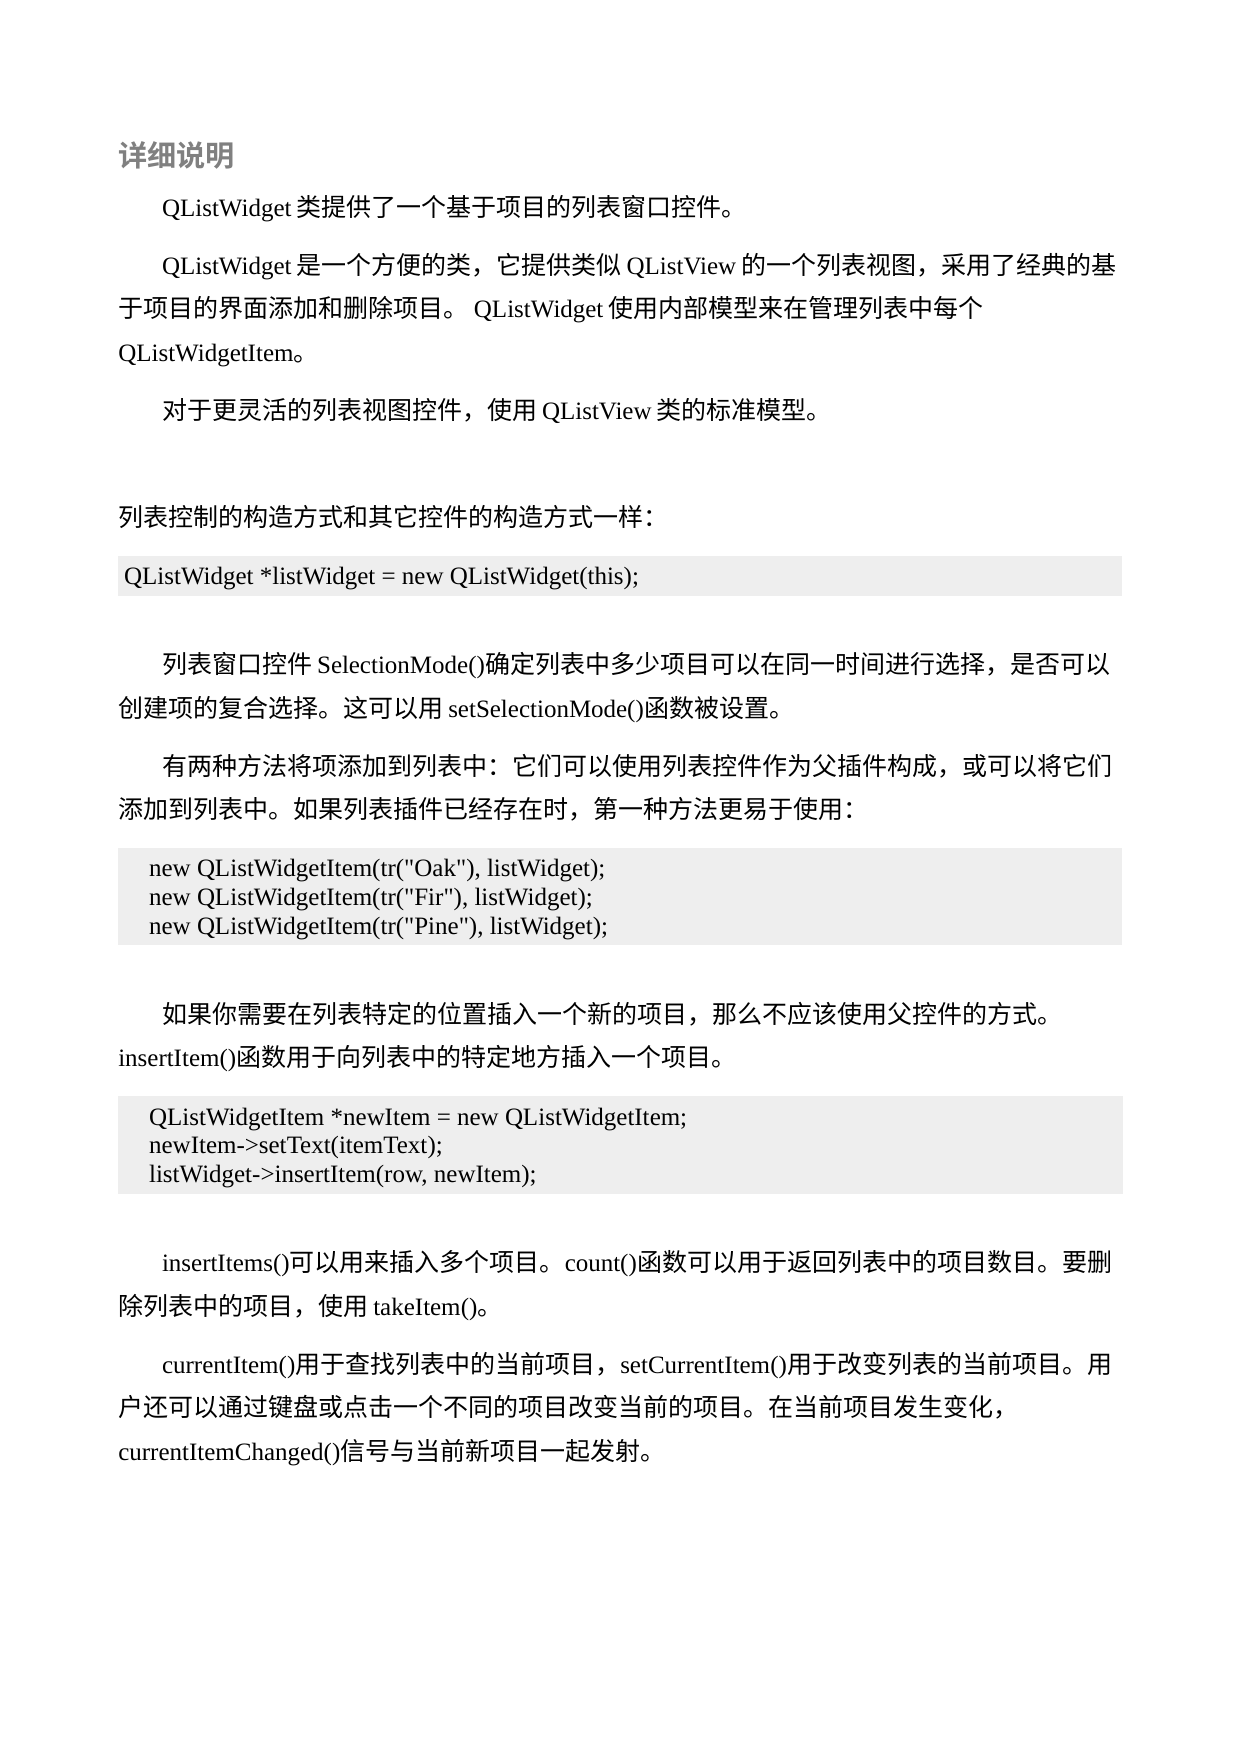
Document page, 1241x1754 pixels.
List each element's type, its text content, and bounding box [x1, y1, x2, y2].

text 如果你需要在列表特定的位置插入一个新的项目，那么不应该使用父控件的方式。insertItem()函数用于向列表中的特定地方插入一个项目。 [118, 994, 1122, 1074]
text 对于更灵活的列表视图控件，使用QListView类的标准模型。 [118, 390, 1122, 427]
table_header new QListWidgetItem(tr("Oak"), listWidget); new QListWidgetItem(tr("Fir"), listWidget); new QListWidgetItem(tr("Pine"), listWidget); [118, 848, 1122, 945]
text insertItems()可以用来插入多个项目。count()函数可以用于返回列表中的项目数目。要删除列表中的项目，使用takeItem()。 [118, 1243, 1122, 1322]
text currentItem()用于查找列表中的当前项目，setCurrentItem()用于改变列表的当前项目。用户还可以通过键盘或点击一个不同的项目改变当前的项目。在当前项目发生变化，currentItemChanged()信号与当前新项目一起发射。 [118, 1344, 1122, 1467]
text 列表控制的构造方式和其它控件的构造方式一样： [118, 497, 1122, 534]
text 列表窗口控件SelectionMode()确定列表中多少项目可以在同一时间进行选择，是否可以创建项的复合选择。这可以用setSelectionMode()函数被设置。 [118, 645, 1122, 724]
text 有两种方法将项添加到列表中：它们可以使用列表控件作为父插件构成，或可以将它们添加到列表中。如果列表插件已经存在时，第一种方法更易于使用： [118, 746, 1122, 826]
subtitle 详细说明 [118, 133, 1122, 175]
text QListWidget类提供了一个基于项目的列表窗口控件。 [118, 187, 1122, 224]
text QListWidget是一个方便的类，它提供类似QListView的一个列表视图，采用了经典的基于项目的界面添加和删除项目。 QListWidget使用内部模型来在管理列表中每个QListWidgetItem。 [118, 246, 1122, 369]
table_header QListWidgetItem *newItem = new QListWidgetItem; newItem->setText(itemText); listWidget->insertItem(row, newItem); [118, 1096, 1123, 1194]
table_header QListWidget *listWidget = new QListWidget(this); [118, 556, 1122, 596]
